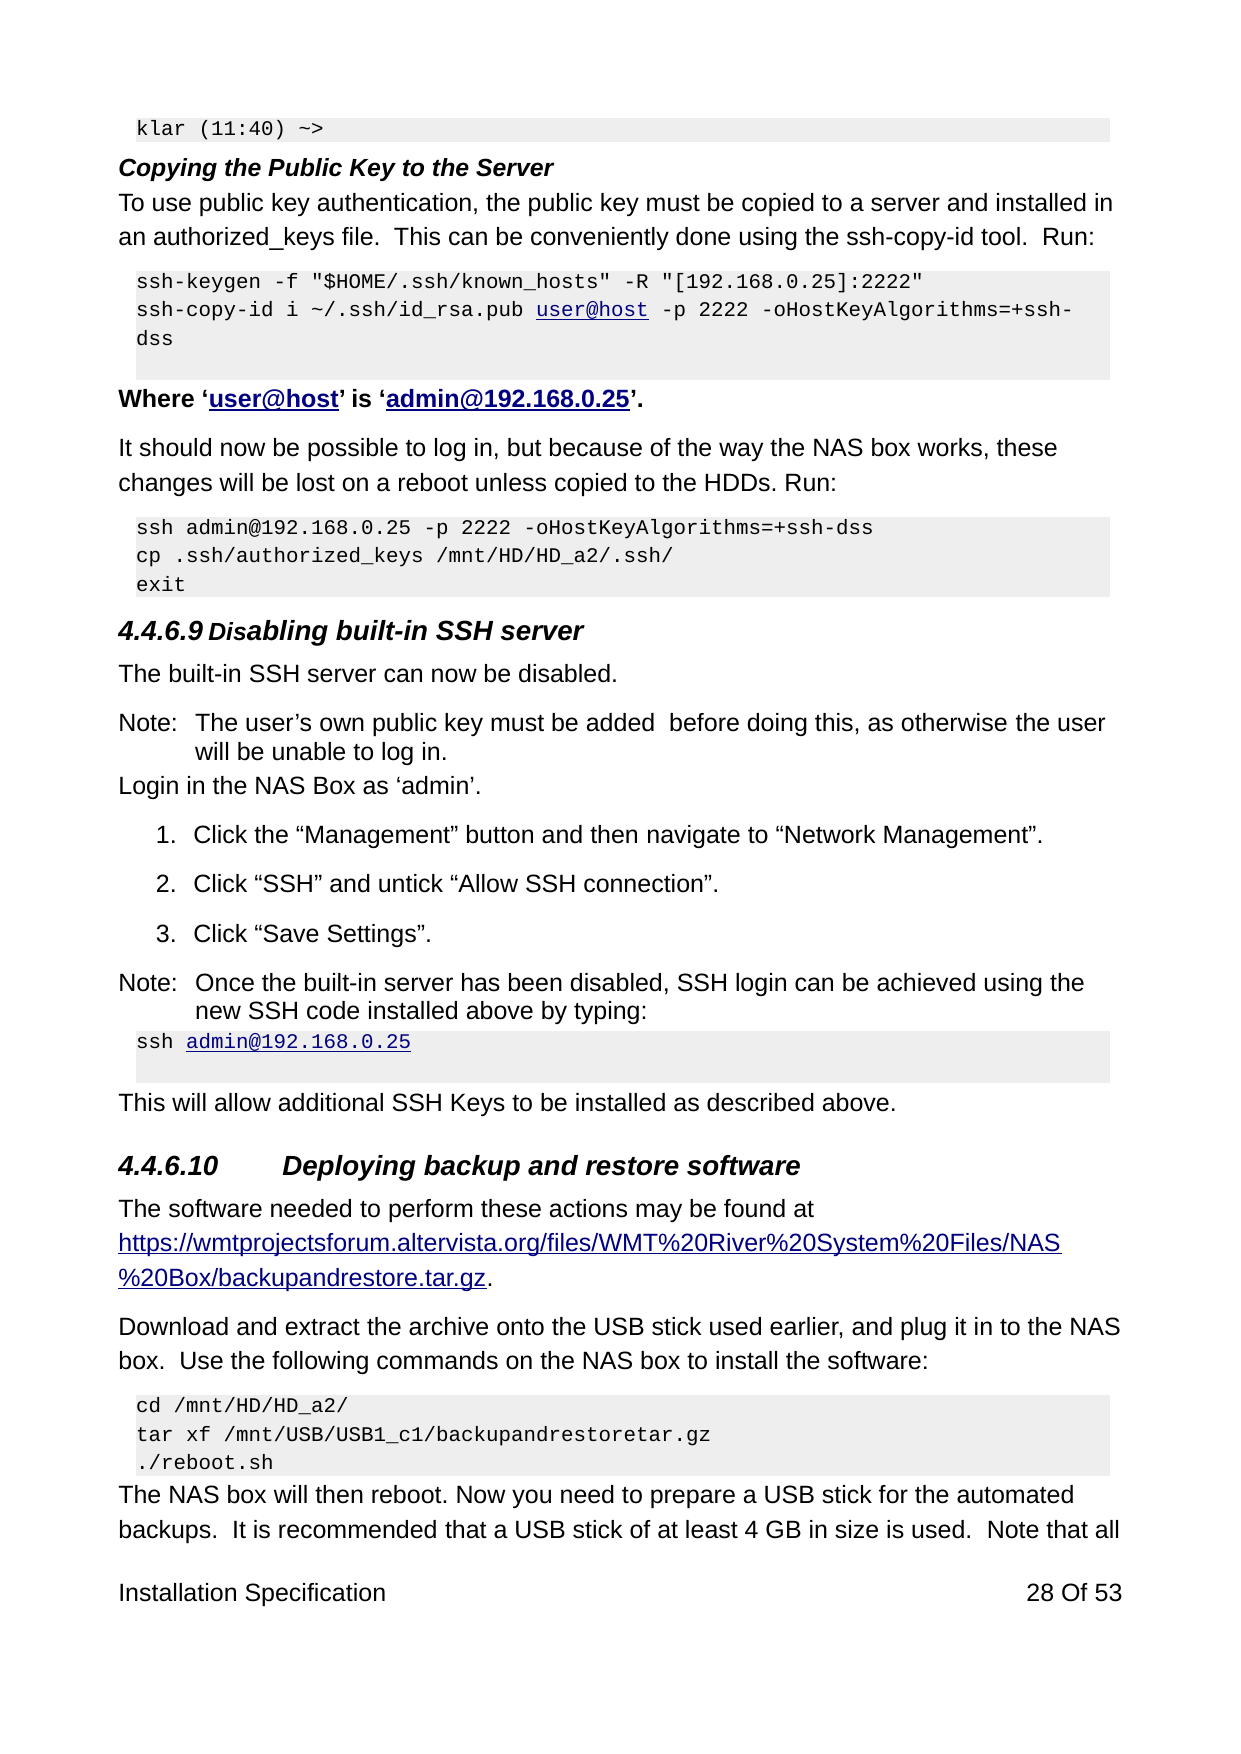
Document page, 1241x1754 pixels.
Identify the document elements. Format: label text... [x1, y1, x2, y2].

text The NAS box will then reboot. Now you need to prepare a USB stick for the automated backups. It is recommended that a USB stick of at least 4 GB in size is used. Note that all [118, 1480, 1122, 1543]
text To use public key authentication, the public key must be copied to a server and installed in an authorized_keys file. This can be conveniently done using the ssh-copy-id tool. Run: [118, 187, 1122, 251]
list Click the “Management” button and then navigate to “Network Management”. [156, 820, 1122, 849]
subtitle Copying the Public Key to the Server [118, 153, 1122, 181]
text ssh-keygen -f "$HOME/.ssh/known_hosts" -R "[192.168.0.25]:2222" [136, 271, 1110, 295]
text This will allow additional SSH Keys to be installed as described above. [118, 1088, 1122, 1116]
text cd /mnt/HD/HD_a2/ [136, 1395, 1110, 1419]
list Click “SSH” and untick “Allow SSH connection”. [156, 869, 1122, 898]
text Note: The user’s own public key must be added before doing this, as otherwise the user will be unable to log in. [118, 708, 1122, 765]
text ./reboot.sh [136, 1452, 1110, 1476]
text Where ‘user@host’ is ‘admin@192.168.0.25’. [118, 384, 1122, 413]
text tar xf /mnt/USB/USB1_c1/backupandrestoretar.gz [136, 1423, 1110, 1447]
subtitle Deploying backup and restore software [118, 1149, 1122, 1181]
text ssh admin@192.168.0.25 -p 2222 -oHostKeyAlgorithms=+ssh-dss [136, 517, 1110, 541]
text Login in the NAS Box as ‘admin’. [118, 771, 1122, 800]
list Click “Save Settings”. [156, 918, 1122, 947]
text It should now be possible to log in, but because of the way the NAS box works, these changes will be lost on a reboot unless copied to the HDDs. Run: [118, 433, 1122, 497]
text Note: Once the built-in server has been disabled, SSH login can be achieved using the new SSH code installed above by typing: [118, 968, 1122, 1025]
text klar (11:40) ~> [136, 118, 1110, 142]
subtitle Disabling built-in SSH server [118, 614, 1122, 646]
text The built-in SSH server can now be disabled. [118, 659, 1122, 688]
text cp .ssh/authorized_keys /mnt/HD/HD_a2/.ssh/ [136, 545, 1110, 569]
text exit [136, 574, 1110, 597]
text Download and extract the archive onto the USB stick used earlier, and plug it in to the NAS box. Use the following commands on the NAS box to install the software: [118, 1312, 1122, 1375]
text The software needed to perform these actions may be found at https://wmtprojectsforum.altervista.org/files/WMT%20River%20System%20Files/NAS%20Box/backupandrestore.tar.gz. [118, 1194, 1122, 1291]
text ssh-copy-id i ~/.ssh/id_rsa.pub user@host -p 2222 -oHostKeyAlgorithms=+ssh-dss [136, 299, 1110, 351]
text ssh admin@192.168.0.25 [136, 1031, 1110, 1055]
